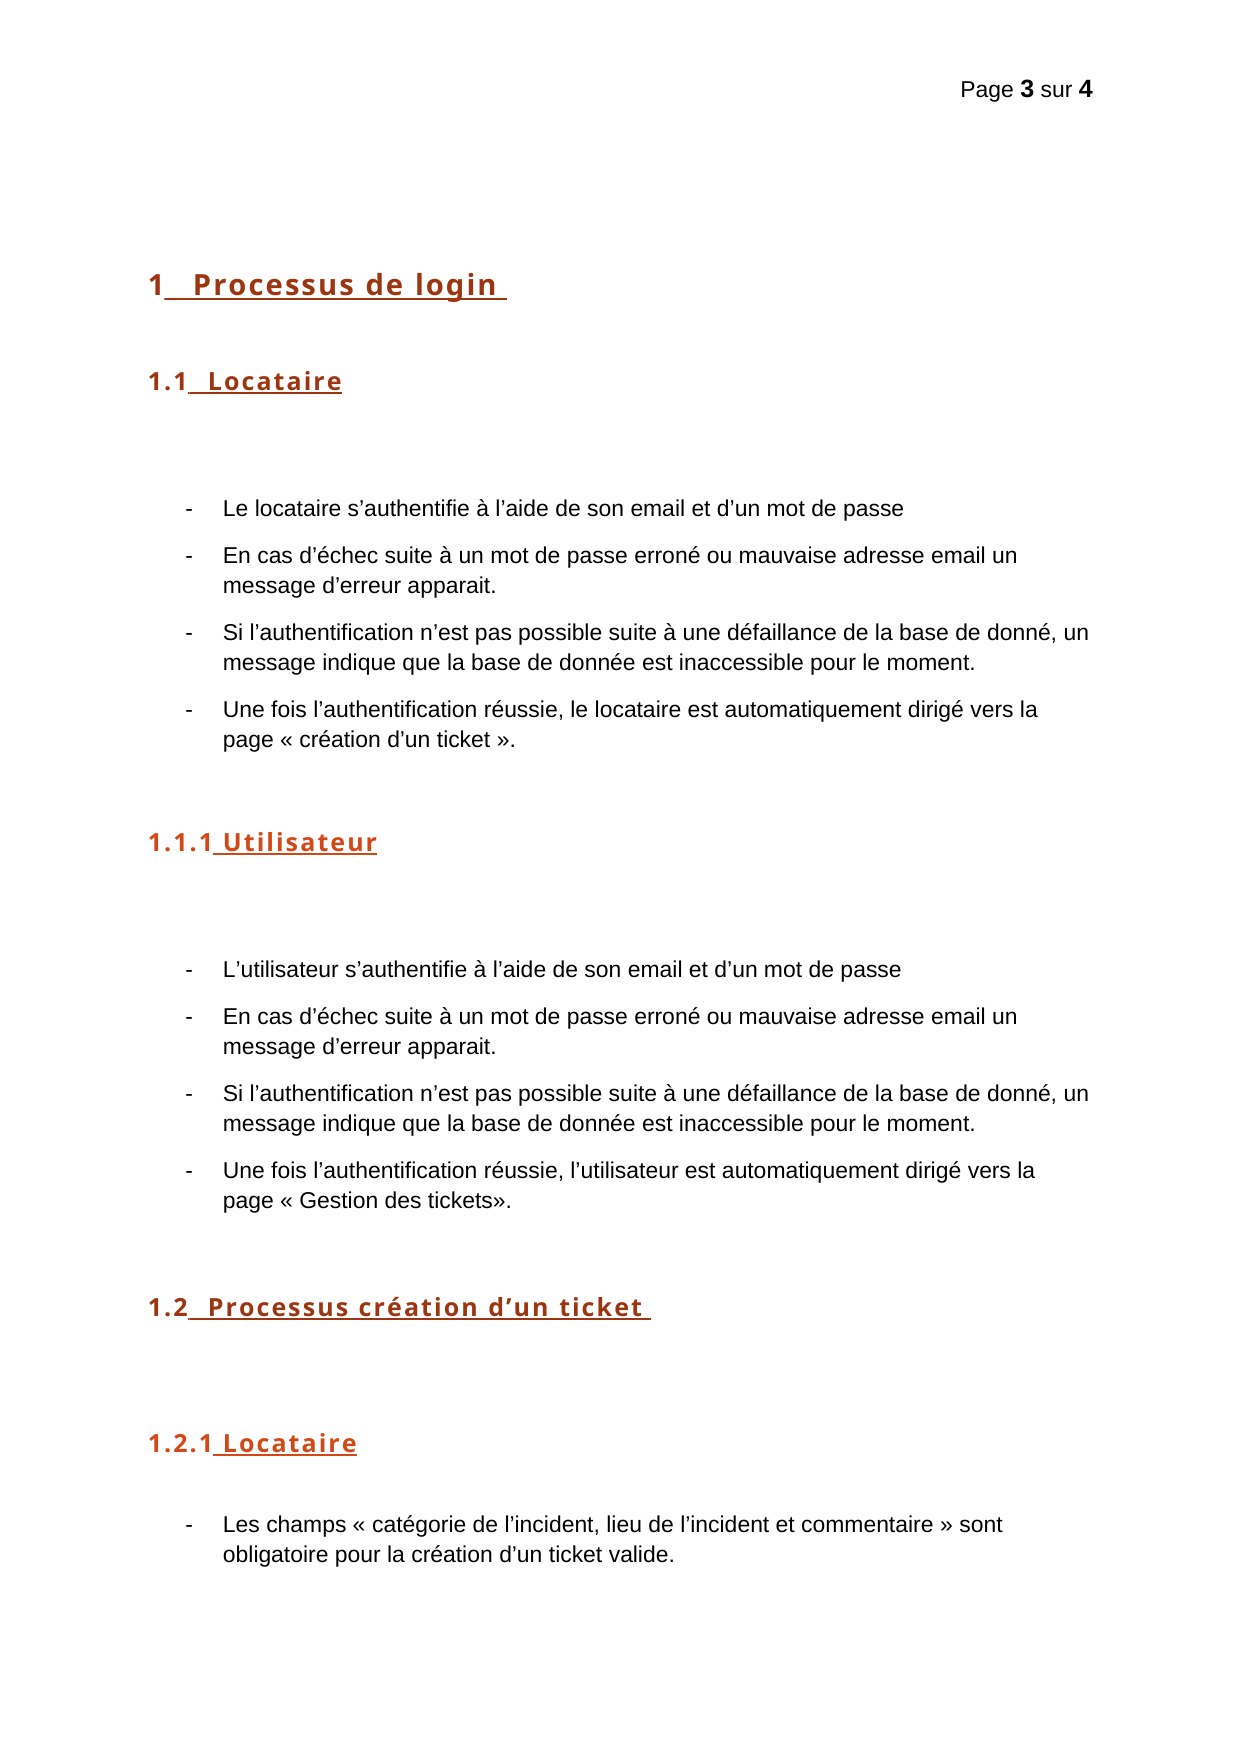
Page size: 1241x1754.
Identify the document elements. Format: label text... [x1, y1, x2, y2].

subtitle Utilisateur [148, 824, 1092, 858]
list Les champs « catégorie de l’incident, lieu de l’incident et commentaire » sont obligatoire pour la création d’un ticket valide. [185, 1511, 1092, 1567]
list Si l’authentification n’est pas possible suite à une défaillance de la base de donné, un message indique que la base de donnée est inaccessible pour le moment. [185, 1080, 1092, 1137]
subtitle Processus de login [148, 264, 1092, 304]
subtitle Locataire [148, 363, 1092, 397]
subtitle Processus création d’un ticket [148, 1289, 1092, 1324]
list Si l’authentification n’est pas possible suite à une défaillance de la base de donné, un message indique que la base de donnée est inaccessible pour le moment. [185, 619, 1092, 676]
list Une fois l’authentification réussie, le locataire est automatiquement dirigé vers la page « création d’un ticket ». [185, 696, 1092, 753]
subtitle Locataire [148, 1426, 1092, 1460]
list L’utilisateur s’authentifie à l’aide de son email et d’un mot de passe [185, 956, 1092, 983]
list Le locataire s’authentifie à l’aide de son email et d’un mot de passe [185, 495, 1092, 521]
list Une fois l’authentification réussie, l’utilisateur est automatiquement dirigé vers la page « Gestion des tickets». [185, 1157, 1092, 1214]
list En cas d’échec suite à un mot de passe erroné ou mauvaise adresse email un message d’erreur apparait. [185, 542, 1092, 598]
list En cas d’échec suite à un mot de passe erroné ou mauvaise adresse email un message d’erreur apparait. [185, 1003, 1092, 1060]
